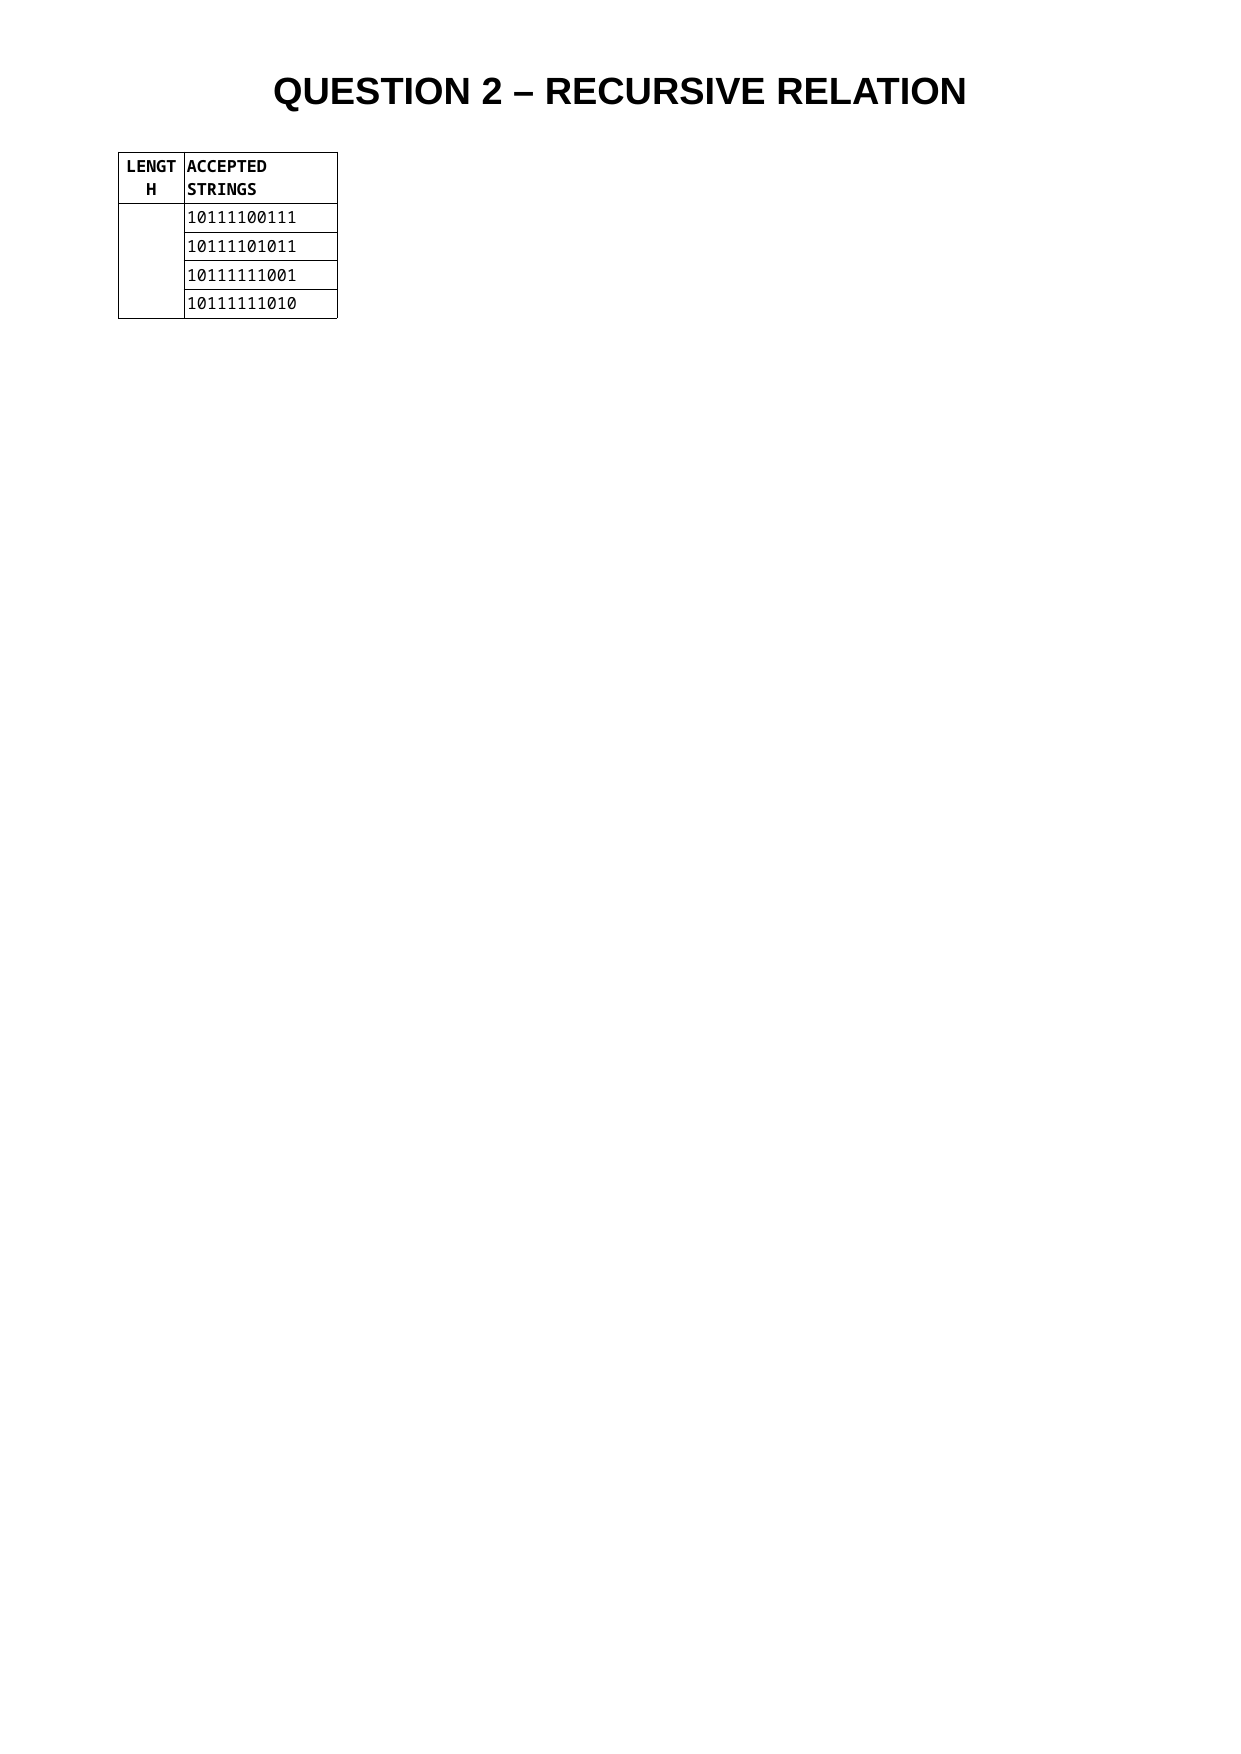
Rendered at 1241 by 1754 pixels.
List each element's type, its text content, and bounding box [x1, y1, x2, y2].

table_cell 10111111010 [185, 290, 337, 317]
table_cell [119, 204, 184, 317]
table_cell 10111101011 [185, 233, 337, 260]
table_cell 10111111001 [185, 261, 337, 289]
table_header LENGTH [119, 153, 184, 203]
table_cell 10111100111 [185, 204, 337, 232]
table_header ACCEPTED STRINGS [185, 153, 337, 203]
